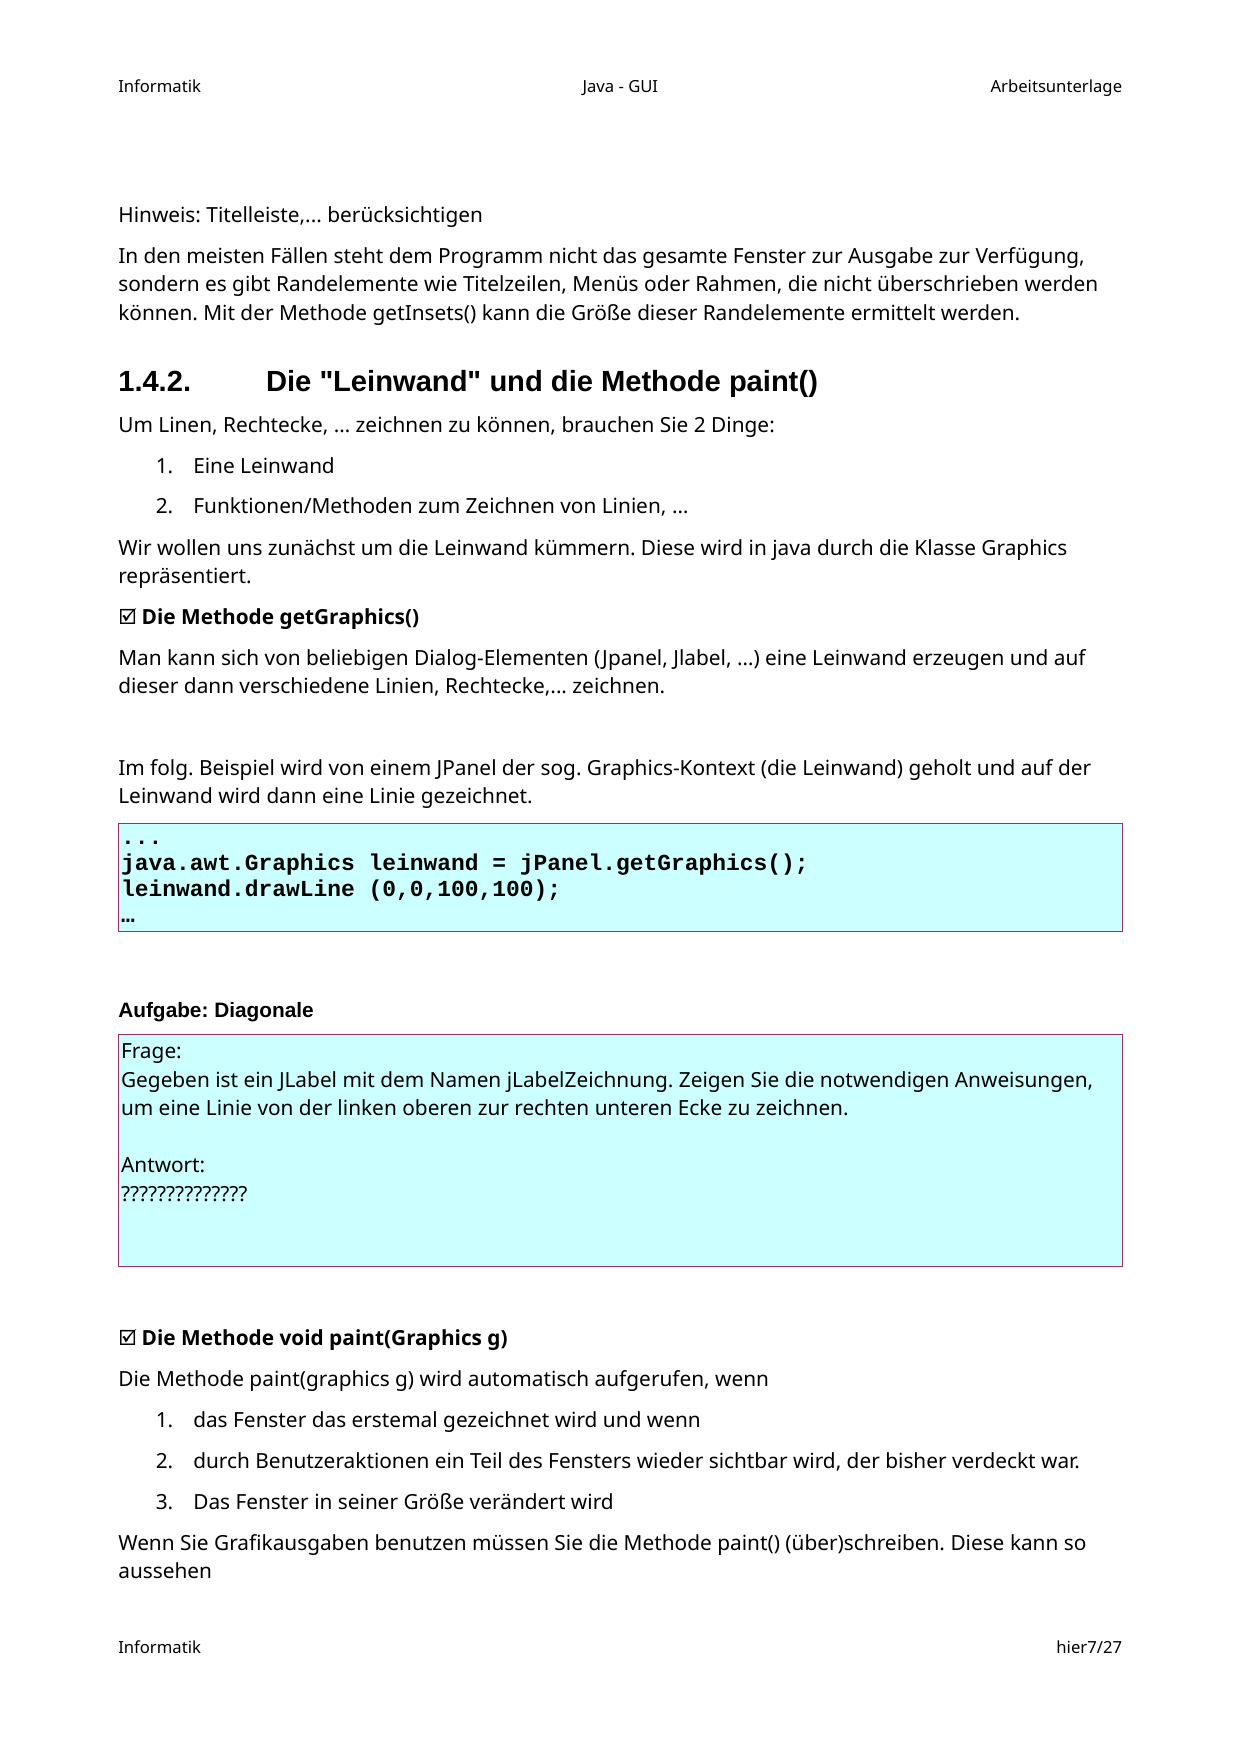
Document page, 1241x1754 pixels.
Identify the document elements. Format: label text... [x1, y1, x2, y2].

list durch Benutzeraktionen ein Teil des Fensters wieder sichtbar wird, der bisher verdeckt war. [156, 1446, 1122, 1475]
text … [119, 900, 1122, 931]
subtitle Die "Leinwand" und die Methode paint() [118, 364, 1122, 397]
text Man kann sich von beliebigen Dialog-Elementen (Jpanel, Jlabel, …) eine Leinwand erzeugen und auf dieser dann verschiedene Linien, Rechtecke,... zeichnen. [118, 643, 1122, 700]
text Hinweis: Titelleiste,... berücksichtigen [118, 200, 1122, 228]
text Wenn Sie Grafikausgaben benutzen müssen Sie die Methode paint() (über)schreiben. Diese kann so aussehen [118, 1528, 1122, 1585]
text Frage: [119, 1035, 1122, 1062]
text ... [119, 824, 1122, 848]
text In den meisten Fällen steht dem Programm nicht das gesamte Fenster zur Ausgabe zur Verfügung, sondern es gibt Randelemente wie Titelzeilen, Menüs oder Rahmen, die nicht überschrieben werden können. Mit der Methode getInsets() kann die Größe dieser Randelemente ermittelt werden. [118, 241, 1122, 326]
list Die Methode void paint(Graphics g) [118, 1323, 1122, 1352]
text leinwand.drawLine (0,0,100,100); [119, 874, 1122, 900]
text Die Methode paint(graphics g) wird automatisch aufgerufen, wenn [118, 1364, 1122, 1393]
text Antwort: [119, 1148, 1122, 1176]
text Im folg. Beispiel wird von einem JPanel der sog. Graphics-Kontext (die Leinwand) geholt und auf der Leinwand wird dann eine Linie gezeichnet. [118, 753, 1122, 810]
text Gegeben ist ein JLabel mit dem Namen jLabelZeichnung. Zeigen Sie die notwendigen Anweisungen, um eine Linie von der linken oberen zur rechten unteren Ecke zu zeichnen. [119, 1062, 1122, 1119]
list Eine Leinwand [156, 451, 1122, 479]
text ?????????????? [119, 1176, 1122, 1204]
text Aufgabe: Diagonale [118, 997, 1122, 1021]
list Die Methode getGraphics() [118, 602, 1122, 630]
list Das Fenster in seiner Größe verändert wird [156, 1487, 1122, 1516]
list das Fenster das erstemal gezeichnet wird und wenn [156, 1405, 1122, 1434]
text Wir wollen uns zunächst um die Leinwand kümmern. Diese wird in java durch die Klasse Graphics repräsentiert. [118, 533, 1122, 589]
text java.awt.Graphics leinwand = jPanel.getGraphics(); [119, 848, 1122, 874]
text Um Linen, Rechtecke, … zeichnen zu können, brauchen Sie 2 Dinge: [118, 410, 1122, 438]
list Funktionen/Methoden zum Zeichnen von Linien, … [156, 492, 1122, 520]
